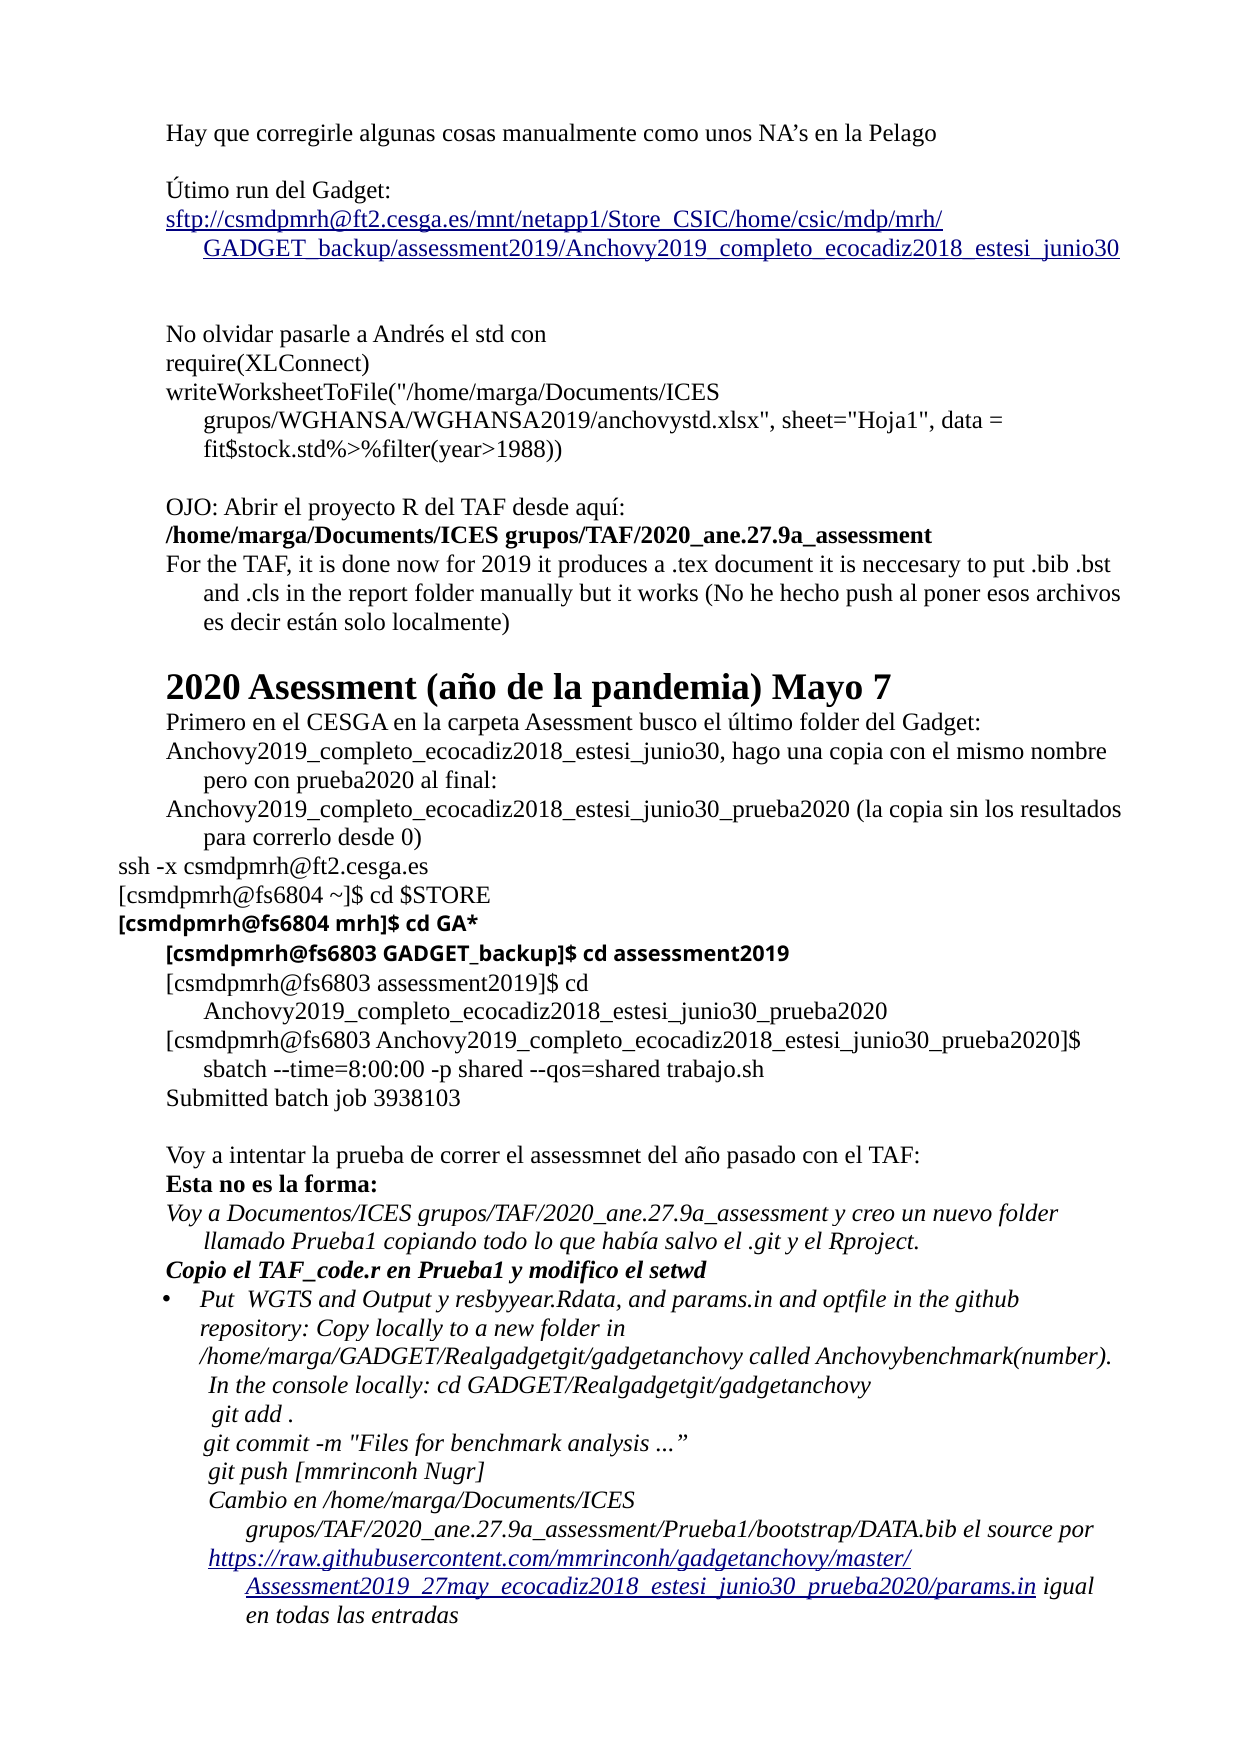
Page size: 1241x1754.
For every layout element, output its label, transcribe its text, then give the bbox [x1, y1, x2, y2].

text [csmdpmrh@fs6804 ~]$ cd $STORE [118, 880, 1122, 909]
text No olvidar pasarle a Andrés el std con [166, 319, 1122, 348]
text Voy a intentar la prueba de correr el assessmnet del año pasado con el TAF: [166, 1140, 1122, 1169]
text In the console locally: cd GADGET/Realgadgetgit/gadgetanchovy [208, 1370, 1122, 1399]
text git push [mmrinconh Nugr] [208, 1456, 1122, 1485]
text Anchovy2019_completo_ecocadiz2018_estesi_junio30_prueba2020 (la copia sin los resultados para correrlo desde 0) [166, 794, 1122, 851]
text [csmdpmrh@fs6803 GADGET_backup]$ cd assessment2019 [166, 938, 1122, 968]
text For the TAF, it is done now for 2019 it produces a .tex document it is neccesary to put .bib .bst and .cls in the report folder manually but it works (No he hecho push al poner esos archivos es decir están solo localmente) [166, 549, 1122, 636]
text git commit -m "Files for benchmark analysis ...” [203, 1428, 1122, 1456]
text writeWorksheetToFile("/home/marga/Documents/ICES grupos/WGHANSA/WGHANSA2019/anchovystd.xlsx", sheet="Hoja1", data = fit$stock.std%>%filter(year>1988)) [166, 377, 1122, 463]
text Primero en el CESGA en la carpeta Asessment busco el último folder del Gadget: [166, 707, 1122, 736]
text Cambio en /home/marga/Documents/ICES grupos/TAF/2020_ane.27.9a_assessment/Prueba1/bootstrap/DATA.bib el source por [208, 1485, 1122, 1543]
text OJO: Abrir el proyecto R del TAF desde aquí: [166, 492, 1122, 521]
text 2020 Asessment (año de la pandemia) Mayo 7 [166, 664, 1122, 707]
text sftp://csmdpmrh@ft2.cesga.es/mnt/netapp1/Store_CSIC/home/csic/mdp/mrh/GADGET_backup/assessment2019/Anchovy2019_completo_ecocadiz2018_estesi_junio30 [166, 204, 1122, 262]
text Anchovy2019_completo_ecocadiz2018_estesi_junio30, hago una copia con el mismo nombre pero con prueba2020 al final: [166, 736, 1122, 794]
list Put WGTS and Output y resbyyear.Rdata, and params.in and optfile in the github repository: Copy locally to a new folder in /home/marga/GADGET/Realgadgetgit/gadgetanchovy called Anchovybenchmark(number). [162, 1284, 1122, 1370]
text Submitted batch job 3938103 [166, 1083, 1122, 1111]
text git add . [161, 1399, 1122, 1428]
text Hay que corregirle algunas cosas manualmente como unos NA’s en la Pelago [166, 118, 1122, 147]
text [csmdpmrh@fs6803 Anchovy2019_completo_ecocadiz2018_estesi_junio30_prueba2020]$ sbatch --time=8:00:00 -p shared --qos=shared trabajo.sh [166, 1025, 1122, 1083]
text https://raw.githubusercontent.com/mmrinconh/gadgetanchovy/master/Assessment2019_27may_ecocadiz2018_estesi_junio30_prueba2020/params.in igual en todas las entradas [208, 1543, 1122, 1629]
text ssh -x csmdpmrh@ft2.cesga.es [118, 851, 1122, 880]
text Esta no es la forma: [166, 1169, 1122, 1198]
text /home/marga/Documents/ICES grupos/TAF/2020_ane.27.9a_assessment [166, 521, 1122, 549]
text [csmdpmrh@fs6803 assessment2019]$ cd Anchovy2019_completo_ecocadiz2018_estesi_junio30_prueba2020 [166, 968, 1122, 1025]
text Voy a Documentos/ICES grupos/TAF/2020_ane.27.9a_assessment y creo un nuevo folder llamado Prueba1 copiando todo lo que había salvo el .git y el Rproject. [166, 1198, 1122, 1255]
text [csmdpmrh@fs6804 mrh]$ cd GA* [118, 909, 1122, 938]
text Útimo run del Gadget: [166, 176, 1122, 204]
text require(XLConnect) [166, 348, 1122, 377]
text Copio el TAF_code.r en Prueba1 y modifico el setwd [166, 1255, 1122, 1284]
